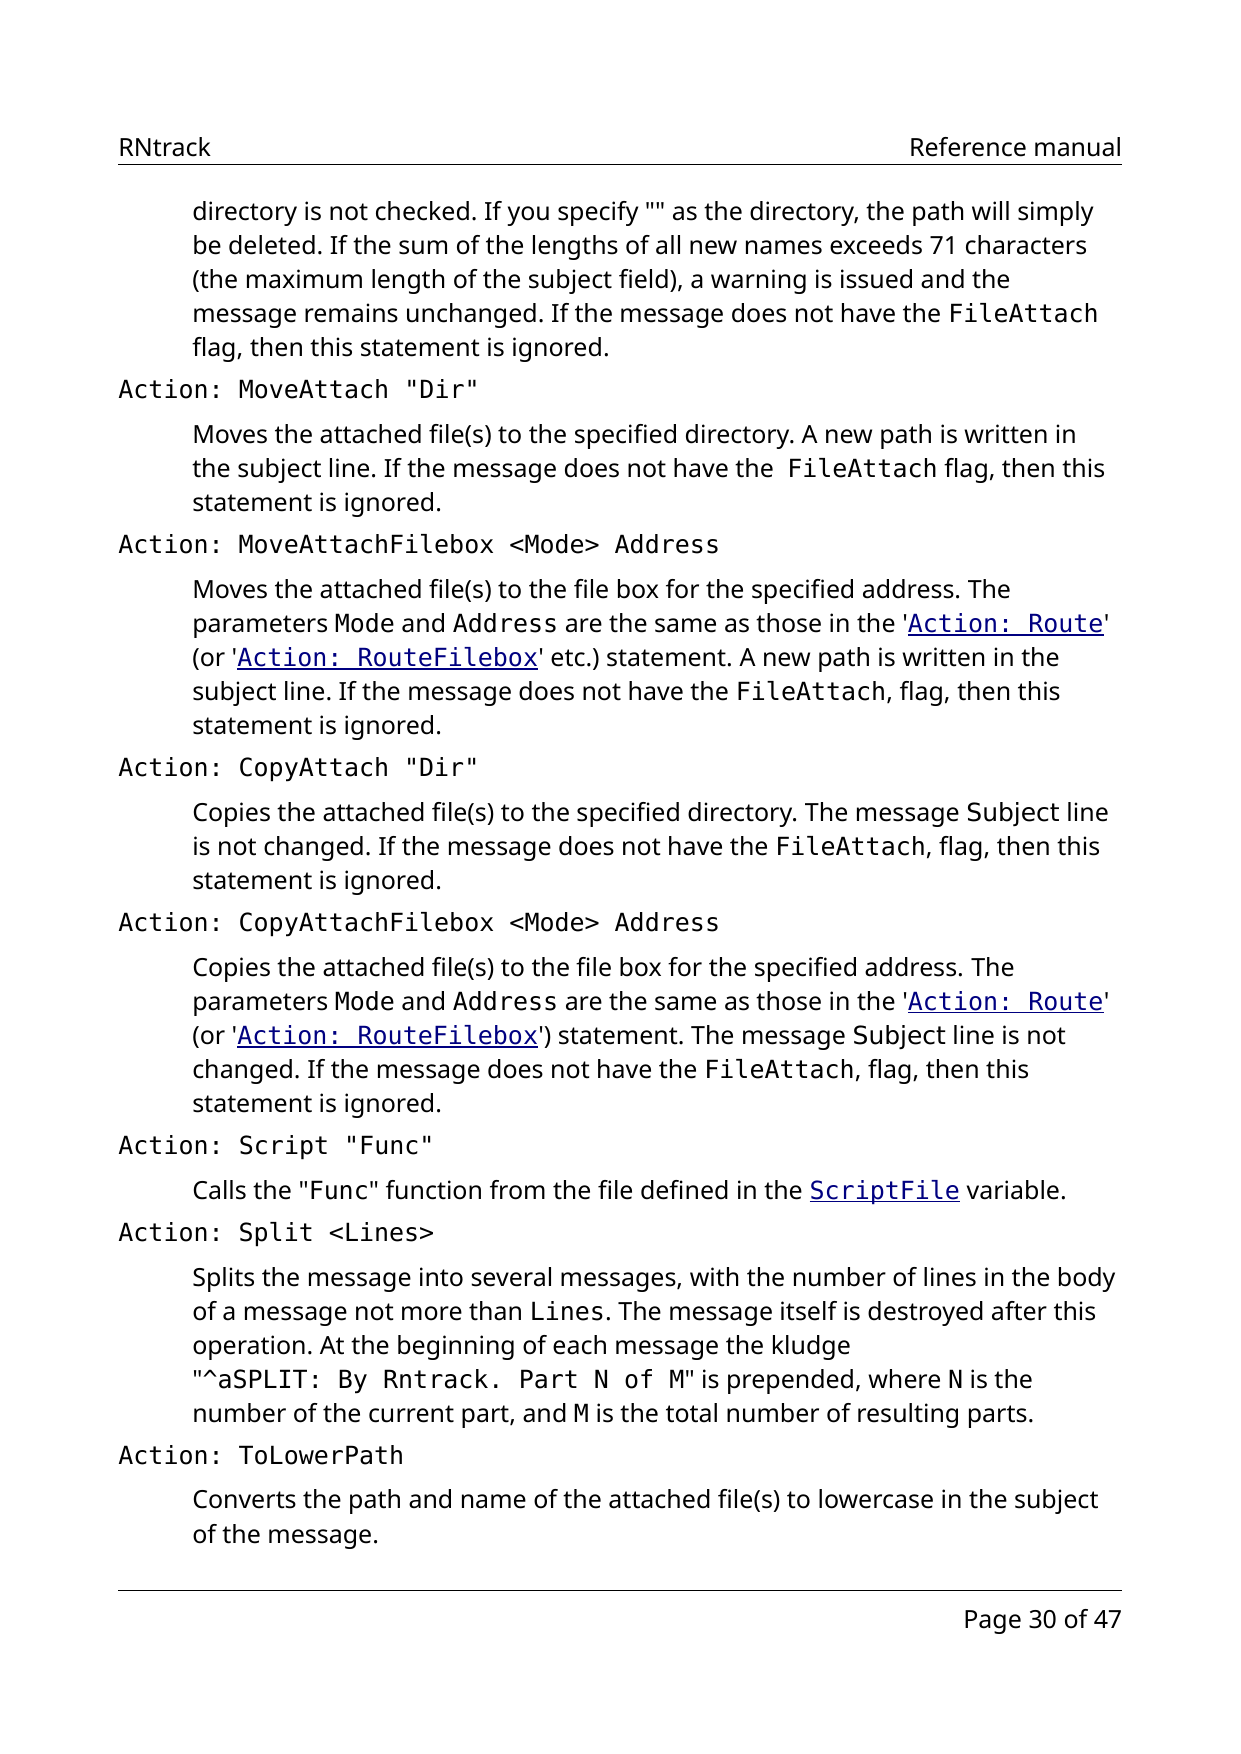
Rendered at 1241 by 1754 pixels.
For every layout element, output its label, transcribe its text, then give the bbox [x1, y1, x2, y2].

text Action: CopyAttach "Dir" [118, 753, 1122, 783]
text Action: ToLowerPath [118, 1441, 1122, 1470]
text Action: CopyAttachFilebox <Mode> Address [118, 908, 1122, 938]
text Action: Script "Func" [118, 1131, 1122, 1161]
text Copies the attached file(s) to the file box for the specified address. The parameters Mode and Address are the same as those in the 'Action: Route' (or 'Action: RouteFilebox') statement. The message Subject line is not changed. If the message does not have the FileAttach, flag, then this statement is ignored. [192, 949, 1122, 1120]
text directory is not checked. If you specify "" as the directory, the path will simply be deleted. If the sum of the lengths of all new names exceeds 71 characters (the maximum length of the subject field), a warning is issued and the message remains unchanged. If the message does not have the FileAttach flag, then this statement is ignored. [192, 193, 1122, 364]
text Moves the attached file(s) to the file box for the specified address. The parameters Mode and Address are the same as those in the 'Action: Route' (or 'Action: RouteFilebox' etc.) statement. A new path is written in the subject line. If the message does not have the FileAttach, flag, then this statement is ignored. [192, 571, 1122, 742]
text Moves the attached file(s) to the specified directory. A new path is written in the subject line. If the message does not have the FileAttach flag, then this statement is ignored. [192, 417, 1122, 519]
text Action: MoveAttachFilebox <Mode> Address [118, 531, 1122, 560]
text Splits the message into several messages, with the number of lines in the body of a message not more than Lines. The message itself is destroyed after this operation. At the beginning of each message the kludge "^aSPLIT: By Rntrack. Part N of M" is prepended, where N is the number of the current part, and M is the total number of resulting parts. [192, 1259, 1122, 1429]
text Converts the path and name of the attached file(s) to lowercase in the subject of the message. [192, 1482, 1122, 1550]
text Calls the "Func" function from the file defined in the ScriptFile variable. [192, 1172, 1122, 1206]
text Copies the attached file(s) to the specified directory. The message Subject line is not changed. If the message does not have the FileAttach, flag, then this statement is ignored. [192, 794, 1122, 897]
text Action: MoveAttach "Dir" [118, 376, 1122, 405]
text Action: Split <Lines> [118, 1218, 1122, 1247]
